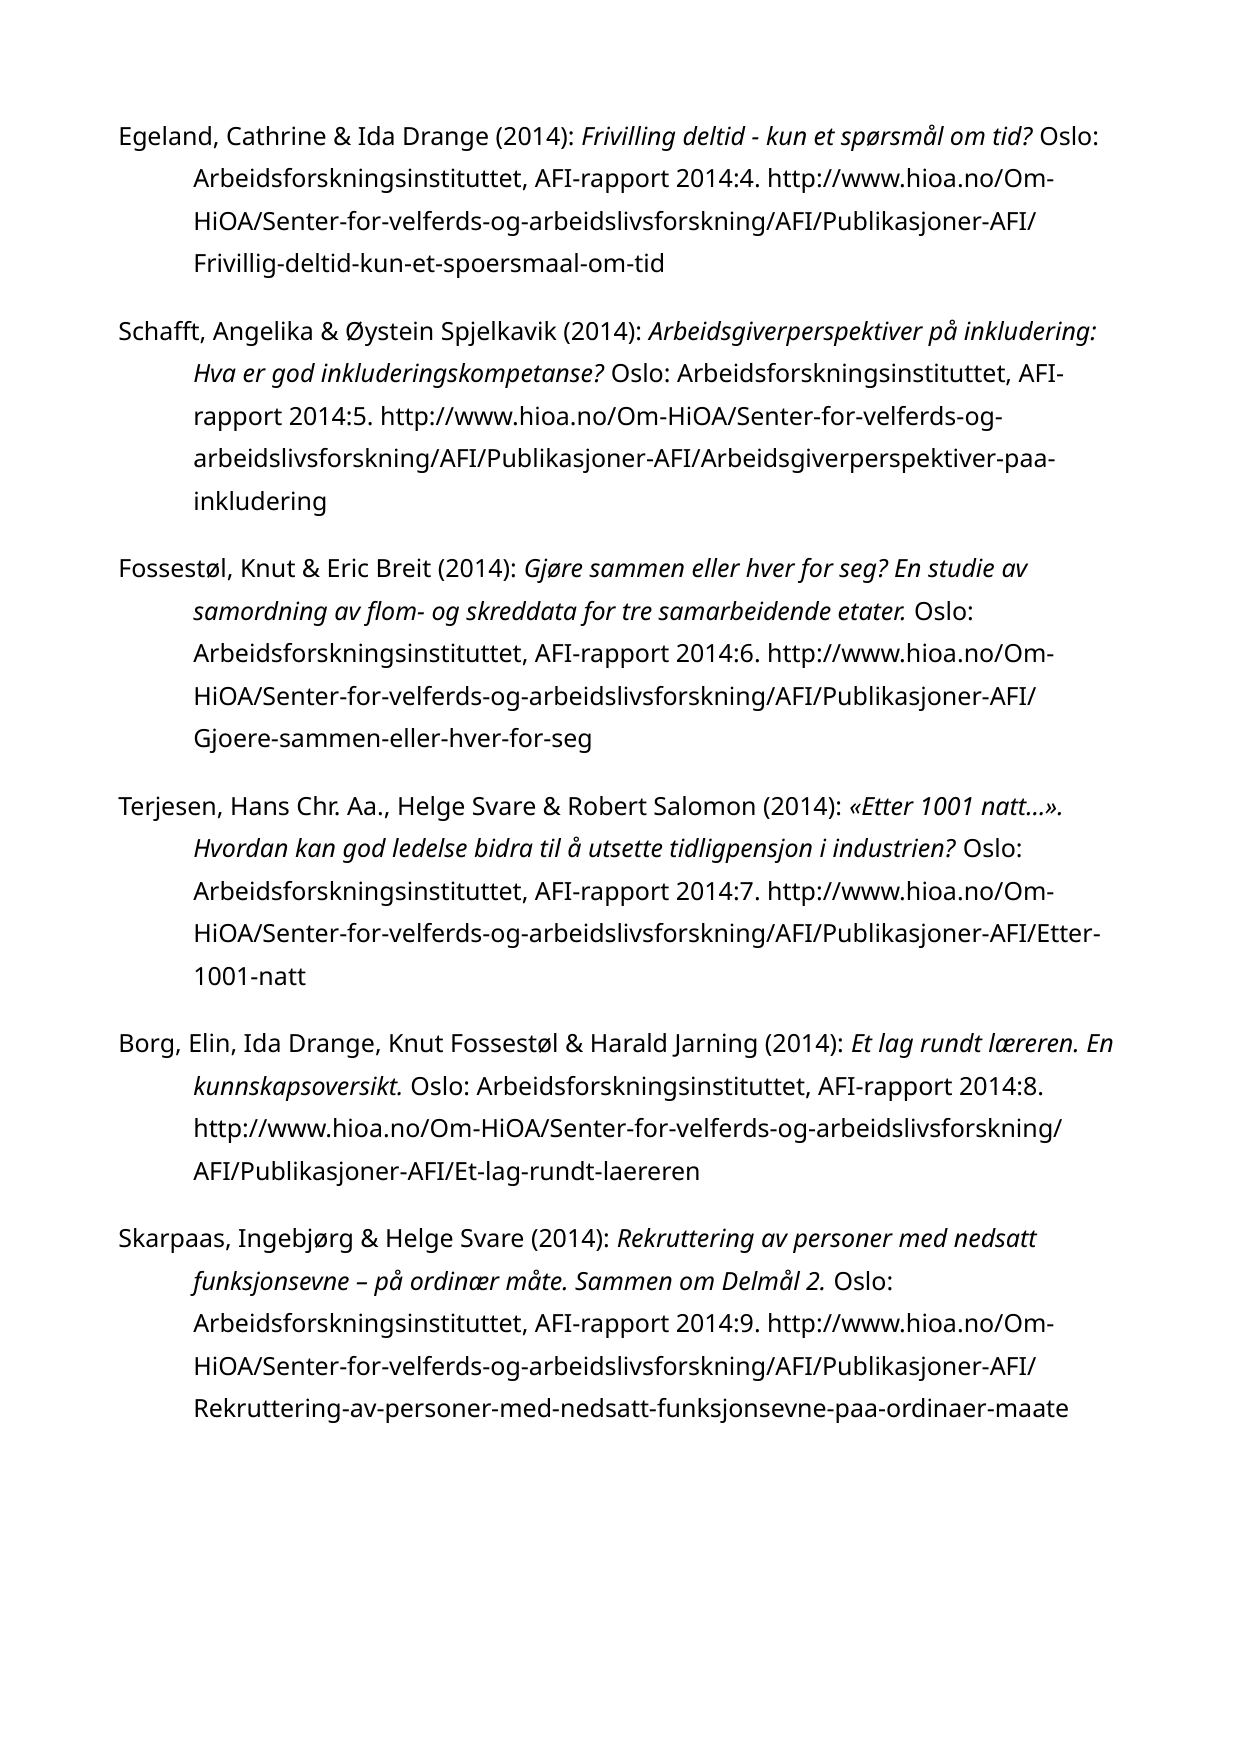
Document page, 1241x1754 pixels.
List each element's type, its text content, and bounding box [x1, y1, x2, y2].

list Skarpaas, Ingebjørg & Helge Svare (2014): Rekruttering av personer med nedsatt funksjonsevne – på ordinær måte. Sammen om Delmål 2. Oslo: Arbeidsforskningsinstituttet, AFI-rapport 2014:9. http://www.hioa.no/Om-HiOA/Senter-for-velferds-og-arbeidslivsforskning/AFI/Publikasjoner-AFI/Rekruttering-av-personer-med-nedsatt-funksjonsevne-paa-ordinaer-maate [118, 1221, 1122, 1425]
list Schafft, Angelika & Øystein Spjelkavik (2014): Arbeidsgiverperspektiver på inkludering: Hva er god inkluderingskompetanse? Oslo: Arbeidsforskningsinstituttet, AFI-rapport 2014:5. http://www.hioa.no/Om-HiOA/Senter-for-velferds-og-arbeidslivsforskning/AFI/Publikasjoner-AFI/Arbeidsgiverperspektiver-paa-inkludering [118, 313, 1122, 517]
list Egeland, Cathrine & Ida Drange (2014): Frivilling deltid - kun et spørsmål om tid? Oslo: Arbeidsforskningsinstituttet, AFI-rapport 2014:4. http://www.hioa.no/Om-HiOA/Senter-for-velferds-og-arbeidslivsforskning/AFI/Publikasjoner-AFI/Frivillig-deltid-kun-et-spoersmaal-om-tid [118, 118, 1122, 280]
list Fossestøl, Knut & Eric Breit (2014): Gjøre sammen eller hver for seg? En studie av samordning av flom- og skreddata for tre samarbeidende etater. Oslo: Arbeidsforskningsinstituttet, AFI-rapport 2014:6. http://www.hioa.no/Om-HiOA/Senter-for-velferds-og-arbeidslivsforskning/AFI/Publikasjoner-AFI/Gjoere-sammen-eller-hver-for-seg [118, 551, 1122, 755]
list Borg, Elin, Ida Drange, Knut Fossestøl & Harald Jarning (2014): Et lag rundt læreren. En kunnskapsoversikt. Oslo: Arbeidsforskningsinstituttet, AFI-rapport 2014:8. http://www.hioa.no/Om-HiOA/Senter-for-velferds-og-arbeidslivsforskning/AFI/Publikasjoner-AFI/Et-lag-rundt-laereren [118, 1026, 1122, 1187]
list Terjesen, Hans Chr. Aa., Helge Svare & Robert Salomon (2014): «Etter 1001 natt…». Hvordan kan god ledelse bidra til å utsette tidligpensjon i industrien? Oslo: Arbeidsforskningsinstituttet, AFI-rapport 2014:7. http://www.hioa.no/Om-HiOA/Senter-for-velferds-og-arbeidslivsforskning/AFI/Publikasjoner-AFI/Etter-1001-natt [118, 788, 1122, 992]
